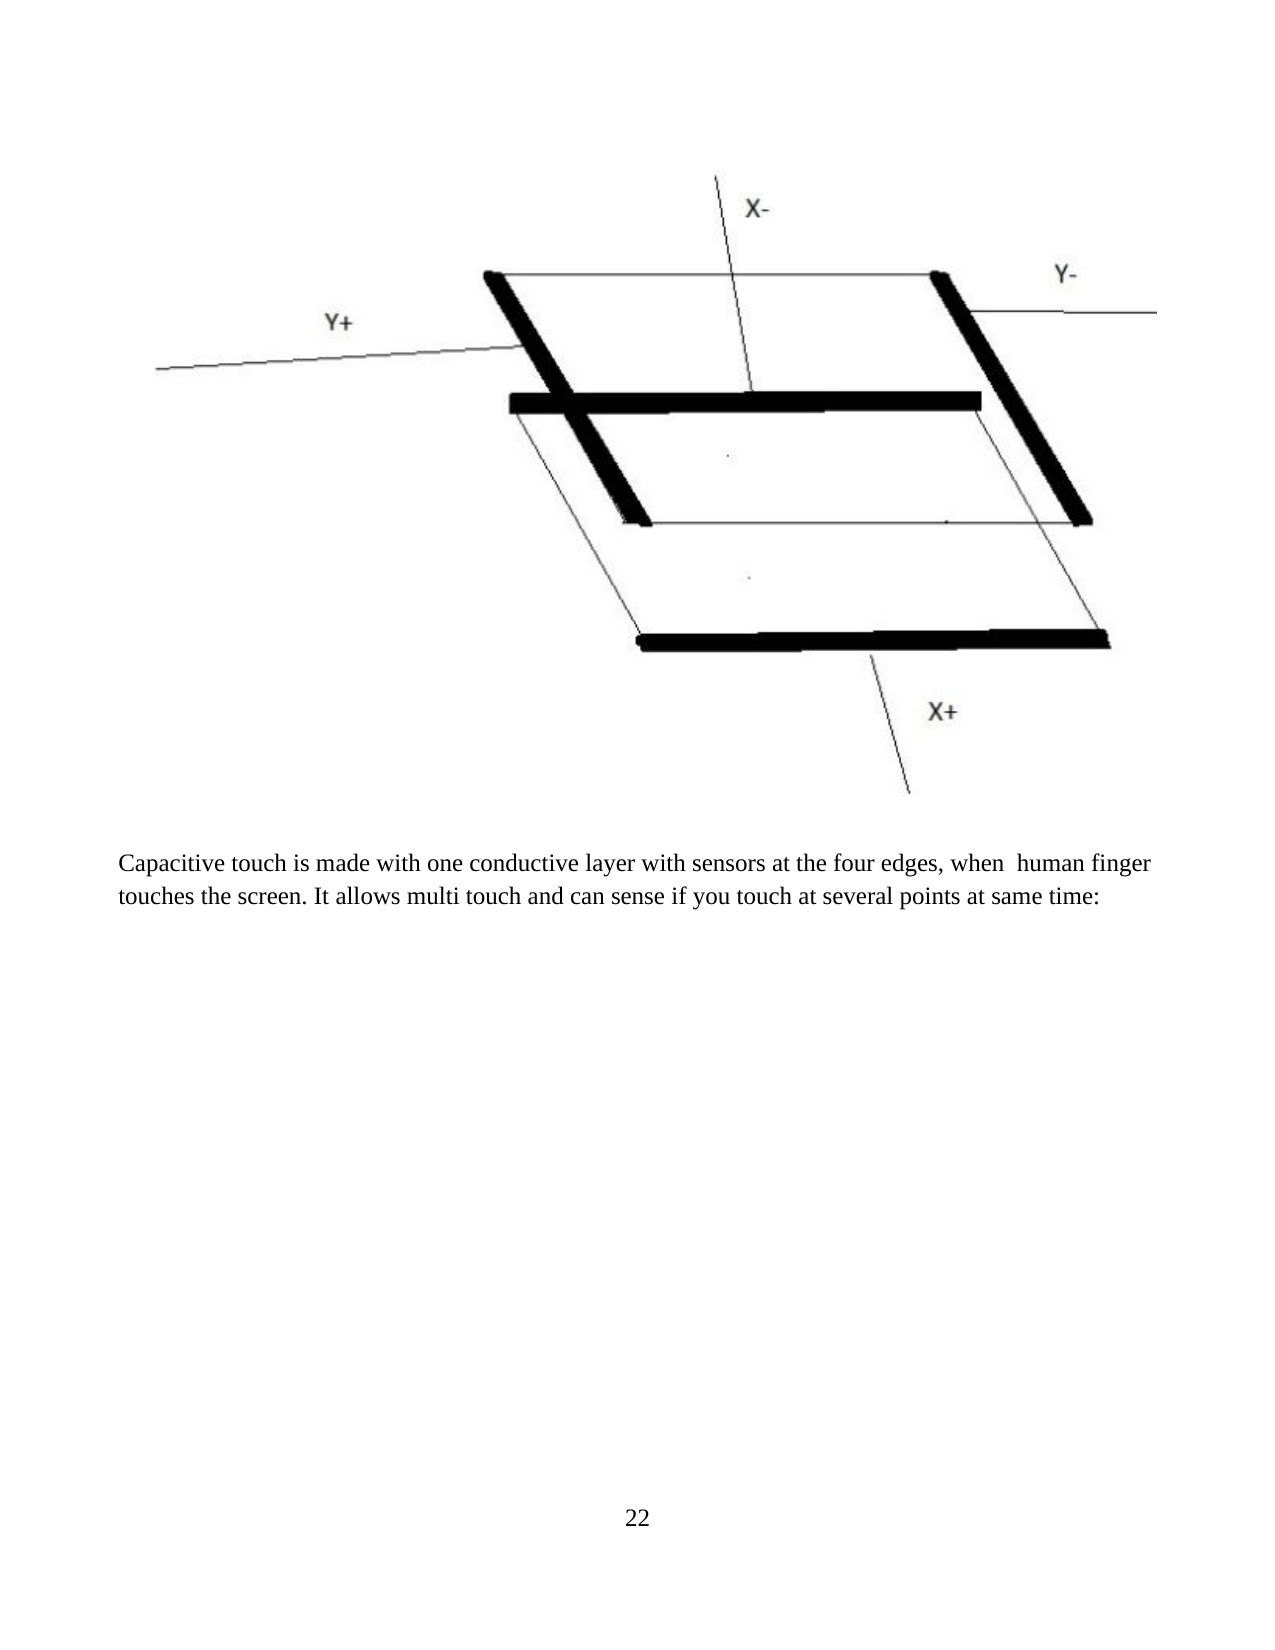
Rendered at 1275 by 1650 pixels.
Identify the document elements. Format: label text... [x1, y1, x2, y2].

picture [118, 143, 1157, 797]
text Capacitive touch is made with one conductive layer with sensors at the four edges, when human finger touches the screen. It allows multi touch and can sense if you touch at several points at same time: [118, 848, 1157, 910]
